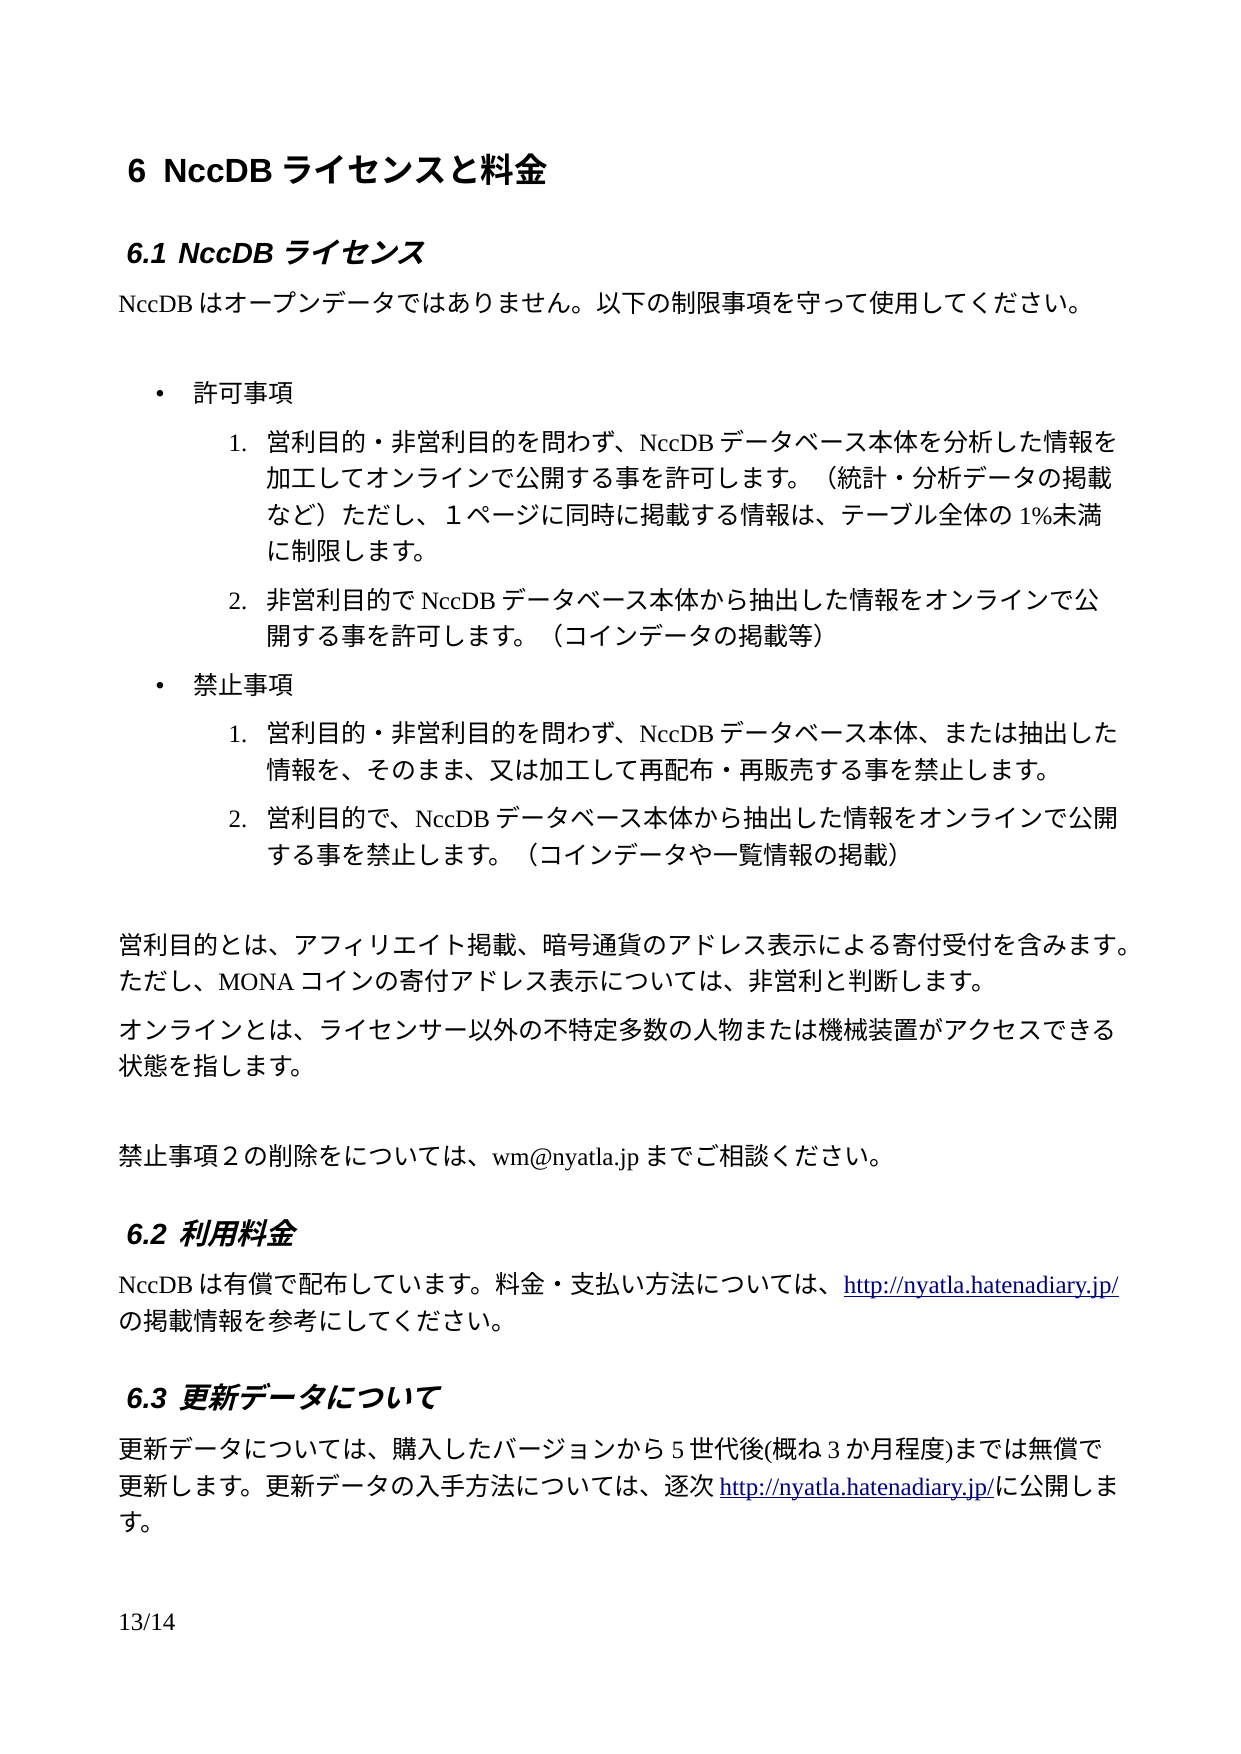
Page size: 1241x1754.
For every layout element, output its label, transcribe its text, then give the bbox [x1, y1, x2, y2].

list 営利目的で、NccDBデータベース本体から抽出した情報をオンラインで公開する事を禁止します。（コインデータや一覧情報の掲載） [228, 799, 1122, 871]
subtitle NccDBライセンス [118, 229, 1122, 271]
list 禁止事項 [156, 665, 1122, 701]
subtitle 利用料金 [118, 1210, 1122, 1252]
text NccDBはオープンデータではありません。以下の制限事項を守って使用してください。 [118, 284, 1122, 320]
list 許可事項 [156, 374, 1122, 410]
list 営利目的・非営利目的を問わず、NccDBデータベース本体を分析した情報を加工してオンラインで公開する事を許可します。（統計・分析データの掲載など）ただし、１ページに同時に掲載する情報は、テーブル全体の1%未満に制限します。 [228, 423, 1122, 568]
text 更新データについては、購入したバージョンから5世代後(概ね3か月程度)までは無償で更新します。更新データの入手方法については、逐次http://nyatla.hatenadiary.jp/に公開します。 [118, 1430, 1122, 1538]
text 禁止事項２の削除をについては、wm@nyatla.jpまでご相談ください。 [118, 1136, 1122, 1173]
list 営利目的・非営利目的を問わず、NccDBデータベース本体、または抽出した情報を、そのまま、又は加工して再配布・再販売する事を禁止します。 [228, 714, 1122, 786]
text オンラインとは、ライセンサー以外の不特定多数の人物または機械装置がアクセスできる状態を指します。 [118, 1010, 1122, 1083]
text NccDBは有償で配布しています。料金・支払い方法については、http://nyatla.hatenadiary.jp/ の掲載情報を参考にしてください。 [118, 1265, 1122, 1337]
subtitle NccDBライセンスと料金 [118, 143, 1122, 192]
text 営利目的とは、アフィリエイト掲載、暗号通貨のアドレス表示による寄付受付を含みます。ただし、MONAコインの寄付アドレス表示については、非営利と判断します。 [118, 925, 1122, 998]
subtitle 更新データについて [118, 1375, 1122, 1417]
list 非営利目的でNccDBデータベース本体から抽出した情報をオンラインで公開する事を許可します。（コインデータの掲載等） [228, 580, 1122, 653]
